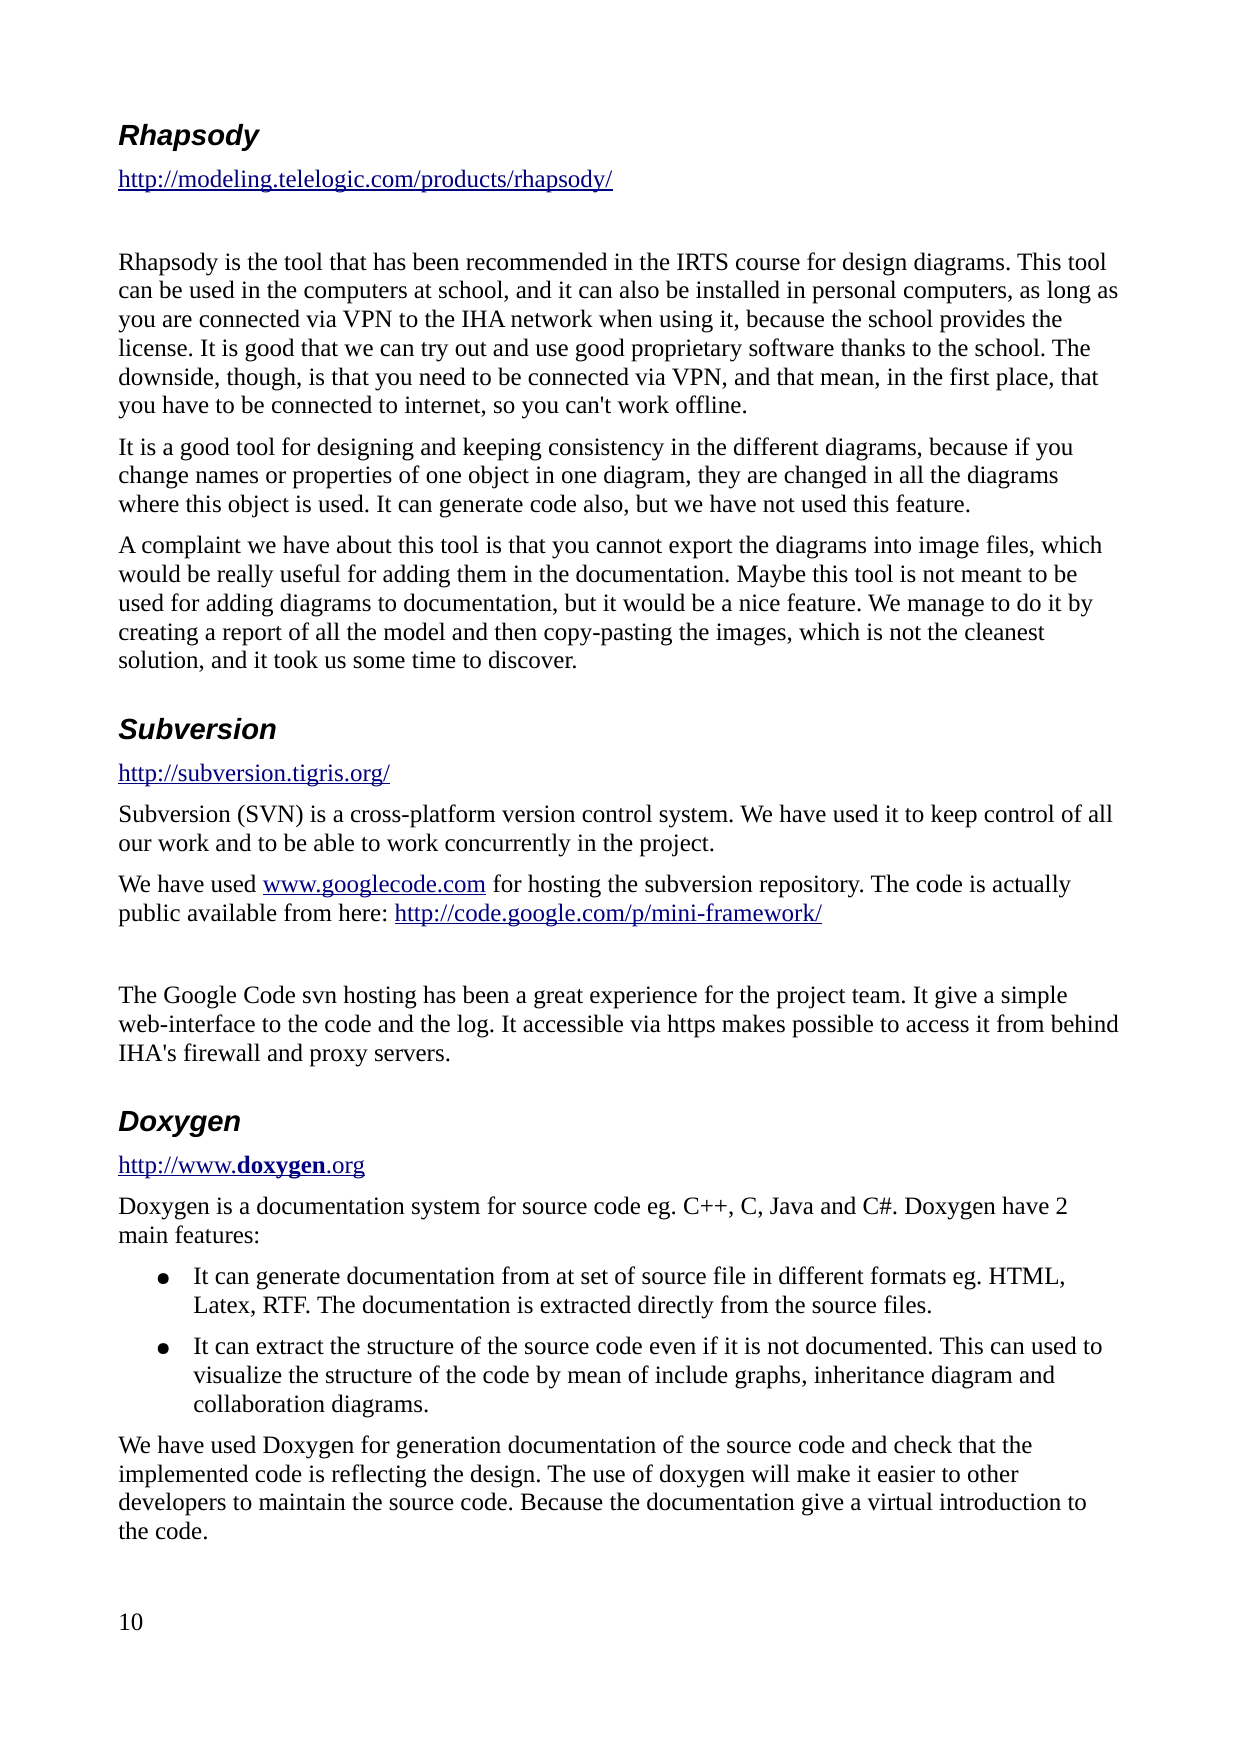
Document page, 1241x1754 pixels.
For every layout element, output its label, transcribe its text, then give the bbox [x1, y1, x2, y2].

text http://subversion.tigris.org/ [118, 758, 1122, 786]
text The Google Code svn hosting has been a great experience for the project team. It give a simple web-interface to the code and the log. It accessible via https makes possible to access it from behind IHA's firewall and proxy servers. [118, 980, 1122, 1066]
list It can extract the structure of the source code even if it is not documented. This can used to visualize the structure of the code by mean of include graphs, inheritance diagram and collaboration diagrams. [156, 1331, 1122, 1417]
text Rhapsody is the tool that has been recommended in the IRTS course for design diagrams. This tool can be used in the computers at school, and it can also be installed in personal computers, as long as you are connected via VPN to the IHA network when using it, because the school provides the license. It is good that we can try out and use good proprietary software thanks to the school. The downside, though, is that you need to be connected via VPN, and that mean, in the first place, that you have to be connected to internet, so you can't work offline. [118, 247, 1122, 419]
text http://www.doxygen.org [118, 1150, 1122, 1179]
subtitle Doxygen [118, 1104, 1122, 1137]
text We have used www.googlecode.com for hosting the subversion repository. The code is actually public available from here: http://code.google.com/p/mini-framework/ [118, 869, 1122, 926]
subtitle Rhapsody [118, 118, 1122, 152]
list It can generate documentation from at set of source file in different formats eg. HTML, Latex, RTF. The documentation is extracted directly from the source files. [156, 1261, 1122, 1319]
text A complaint we have about this tool is that you cannot export the diagrams into image files, which would be really useful for adding them in the documentation. Maybe this tool is not meant to be used for adding diagrams to documentation, but it would be a nice feature. We manage to do it by creating a report of all the model and then copy-pasting the images, which is not the cleanest solution, and it took us some time to discover. [118, 530, 1122, 674]
subtitle Subversion [118, 712, 1122, 745]
text Doxygen is a documentation system for source code eg. C++, C, Java and C#. Doxygen have 2 main features: [118, 1191, 1122, 1249]
text We have used Doxygen for generation documentation of the source code and check that the implemented code is reflecting the design. The use of doxygen will make it easier to other developers to maintain the source code. Because the documentation give a virtual introduction to the code. [118, 1430, 1122, 1545]
text http://modeling.telelogic.com/products/rhapsody/ [118, 164, 1122, 193]
text Subversion (SVN) is a cross-platform version control system. We have used it to keep control of all our work and to be able to work concurrently in the project. [118, 799, 1122, 856]
text It is a good tool for designing and keeping consistency in the different diagrams, because if you change names or properties of one object in one diagram, they are changed in all the diagrams where this object is used. It can generate code also, but we have not used this feature. [118, 432, 1122, 518]
